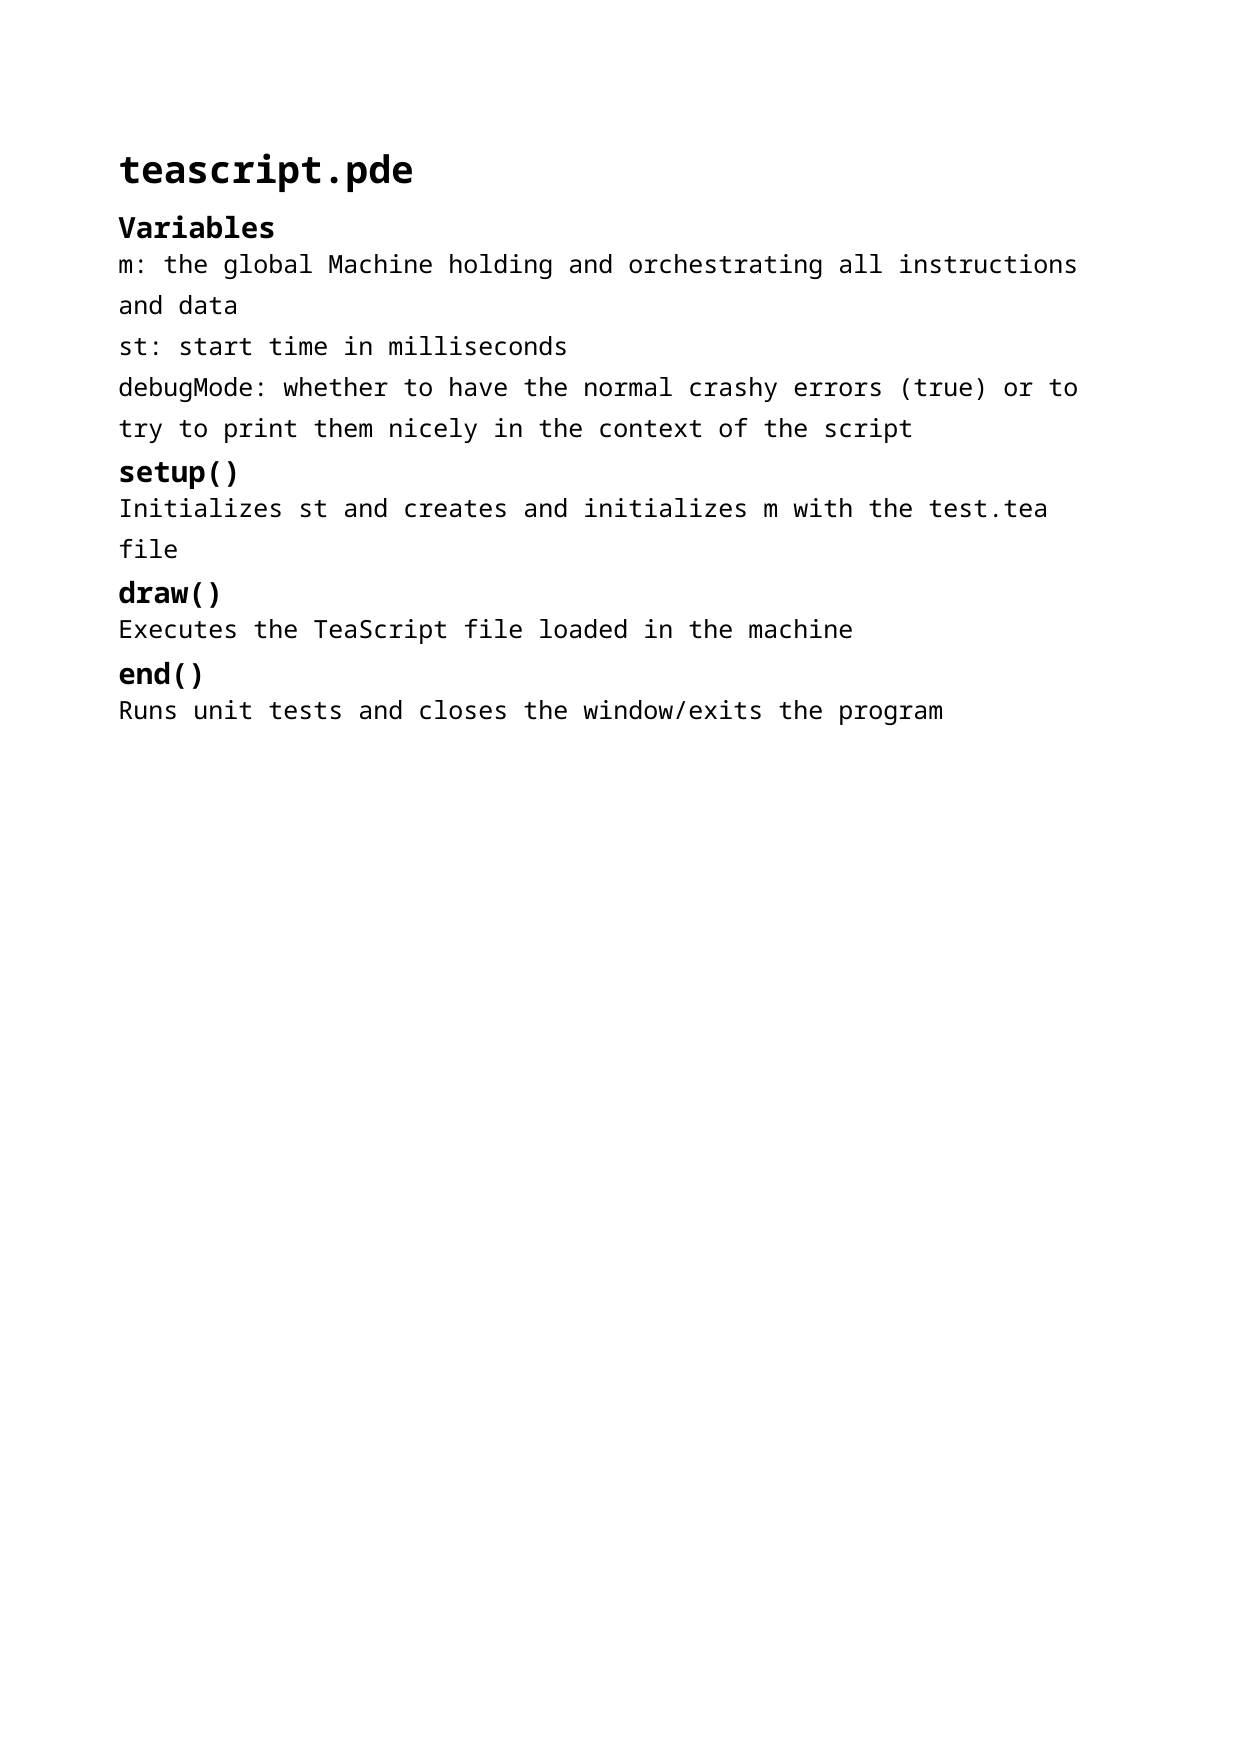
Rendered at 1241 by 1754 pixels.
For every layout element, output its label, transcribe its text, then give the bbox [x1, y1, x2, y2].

subtitle setup() [118, 451, 1122, 491]
text Initializes st and creates and initializes m with the test.tea file [118, 491, 1122, 566]
text st: start time in milliseconds [118, 329, 1122, 363]
subtitle end() [118, 653, 1122, 693]
text Executes the TeaScript file loaded in the machine [118, 612, 1122, 646]
text m: the global Machine holding and orchestrating all instructions and data [118, 247, 1122, 322]
text Runs unit tests and closes the window/exits the program [118, 693, 1122, 727]
subtitle draw() [118, 572, 1122, 612]
subtitle teascript.pde [118, 143, 1122, 195]
text debugMode: whether to have the normal crashy errors (true) or to try to print them nicely in the context of the script [118, 369, 1122, 444]
subtitle Variables [118, 207, 1122, 247]
